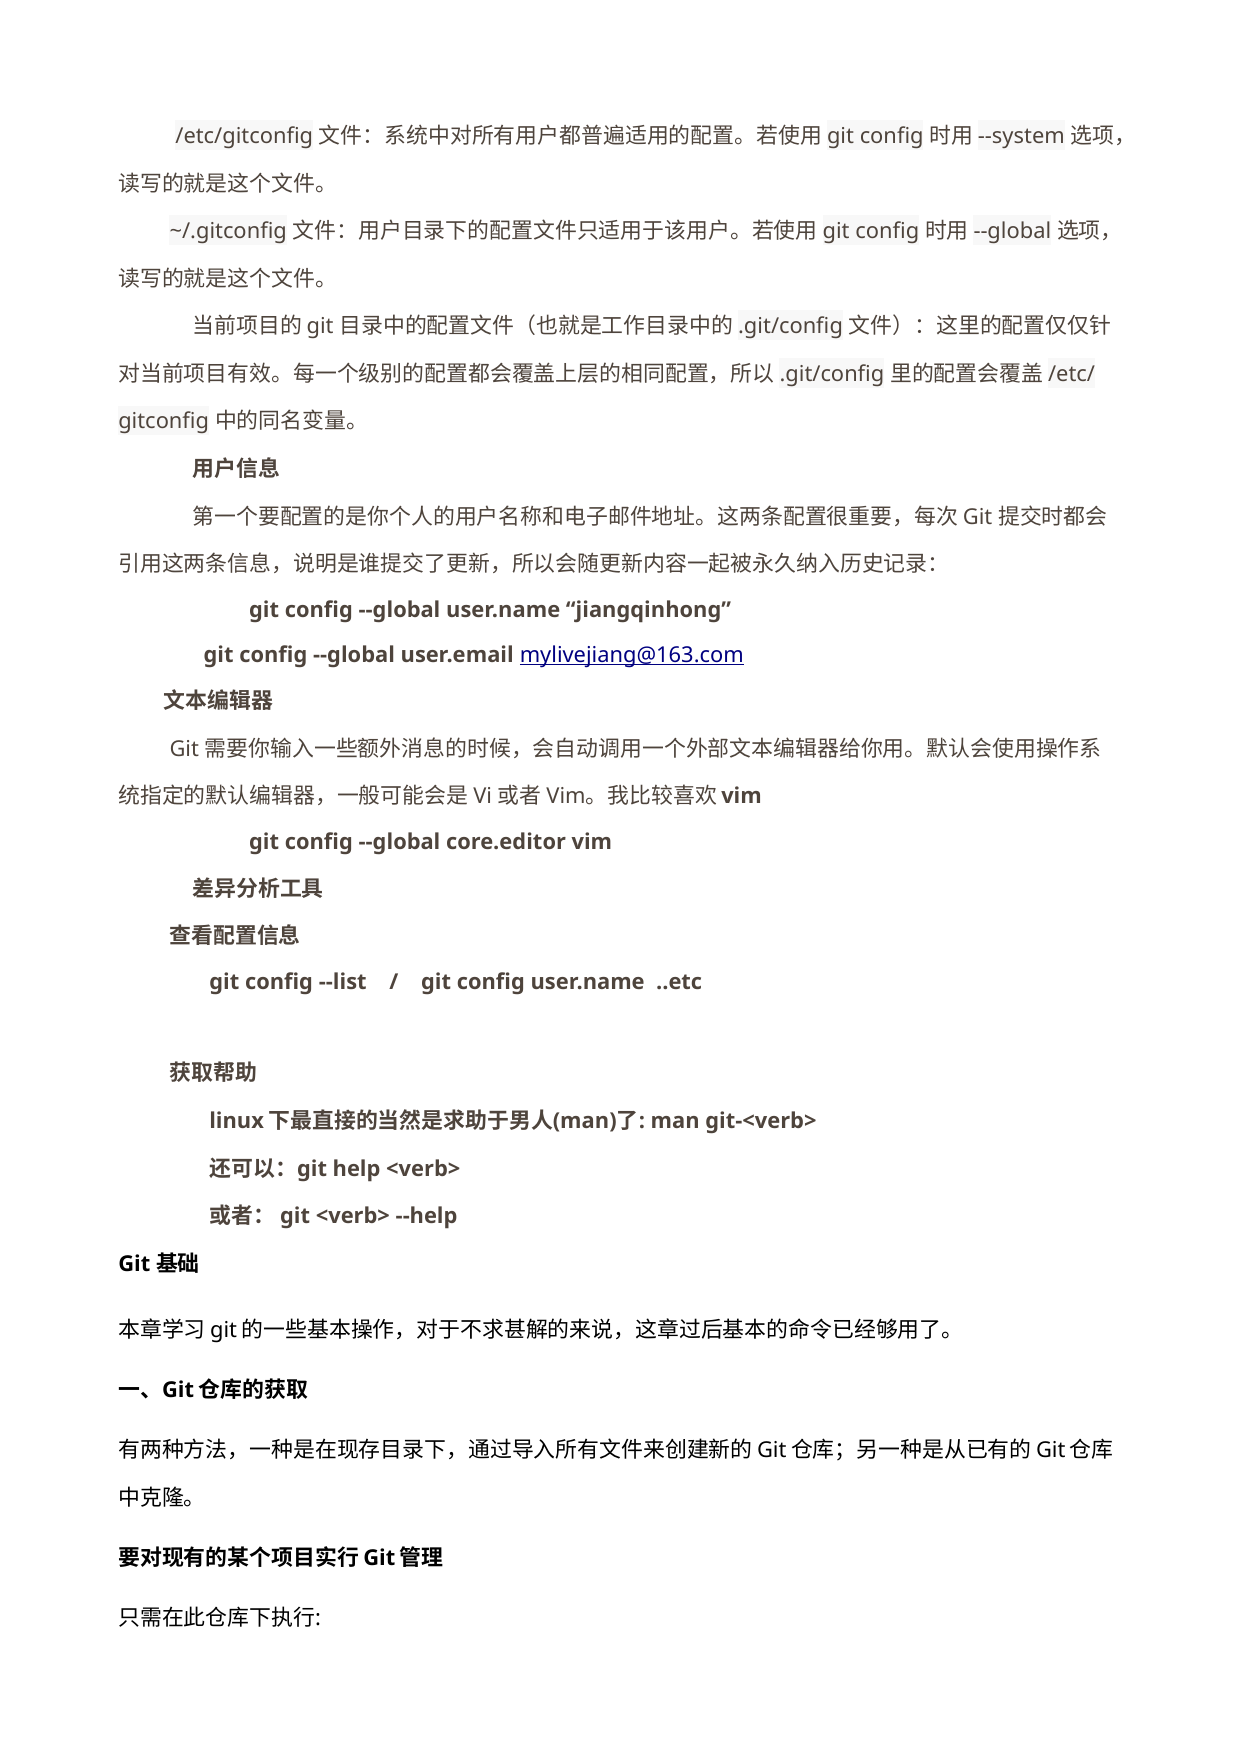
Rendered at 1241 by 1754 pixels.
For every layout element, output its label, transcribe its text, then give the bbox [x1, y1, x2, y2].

text 要对现有的某个项目实行Git管理 [118, 1540, 1122, 1572]
text ~/.gitconfig 文件：用户目录下的配置文件只适用于该用户。若使用 git config 时用 --global 选项，读写的就是这个文件。 [118, 213, 1122, 292]
text git config --global user.name “jiangqinhong” [118, 594, 1122, 624]
text /etc/gitconfig 文件：系统中对所有用户都普遍适用的配置。若使用 git config 时用 --system 选项，读写的就是这个文件。 [118, 118, 1122, 197]
text 用户信息 [118, 451, 1122, 483]
text 文本编辑器 [118, 683, 1122, 715]
text git config --global user.email mylivejiang@163.com [118, 638, 1122, 668]
text 一、Git仓库的获取 [118, 1372, 1122, 1404]
text 查看配置信息 [118, 918, 1122, 950]
text 第一个要配置的是你个人的用户名称和电子邮件地址。这两条配置很重要，每次 Git 提交时都会引用这两条信息，说明是谁提交了更新，所以会随更新内容一起被永久纳入历史记录： [118, 499, 1122, 578]
text git config --list / git config user.name ..etc [118, 966, 1122, 996]
text Git 基础 [118, 1246, 1122, 1277]
text 只需在此仓库下执行: [118, 1600, 1122, 1632]
text 有两种方法，一种是在现存目录下，通过导入所有文件来创建新的Git仓库；另一种是从已有的Git仓库中克隆。 [118, 1432, 1122, 1512]
text 本章学习git的一些基本操作，对于不求甚解的来说，这章过后基本的命令已经够用了。 [118, 1312, 1122, 1344]
text 还可以：git help <verb> [118, 1151, 1122, 1182]
text git config --global core.editor vim [118, 826, 1122, 856]
text Git 需要你输入一些额外消息的时候，会自动调用一个外部文本编辑器给你用。默认会使用操作系统指定的默认编辑器，一般可能会是 Vi 或者 Vim。我比较喜欢vim [118, 731, 1122, 810]
text 获取帮助 [118, 1055, 1122, 1087]
text 或者： git <verb> --help [118, 1198, 1122, 1230]
text 当前项目的 git 目录中的配置文件（也就是工作目录中的 .git/config 文件）：这里的配置仅仅针对当前项目有效。每一个级别的配置都会覆盖上层的相同配置，所以 .git/config 里的配置会覆盖 /etc/gitconfig 中的同名变量。 [118, 308, 1122, 435]
text 差异分析工具 [118, 871, 1122, 902]
text linux下最直接的当然是求助于男人(man)了: man git-<verb> [118, 1103, 1122, 1135]
